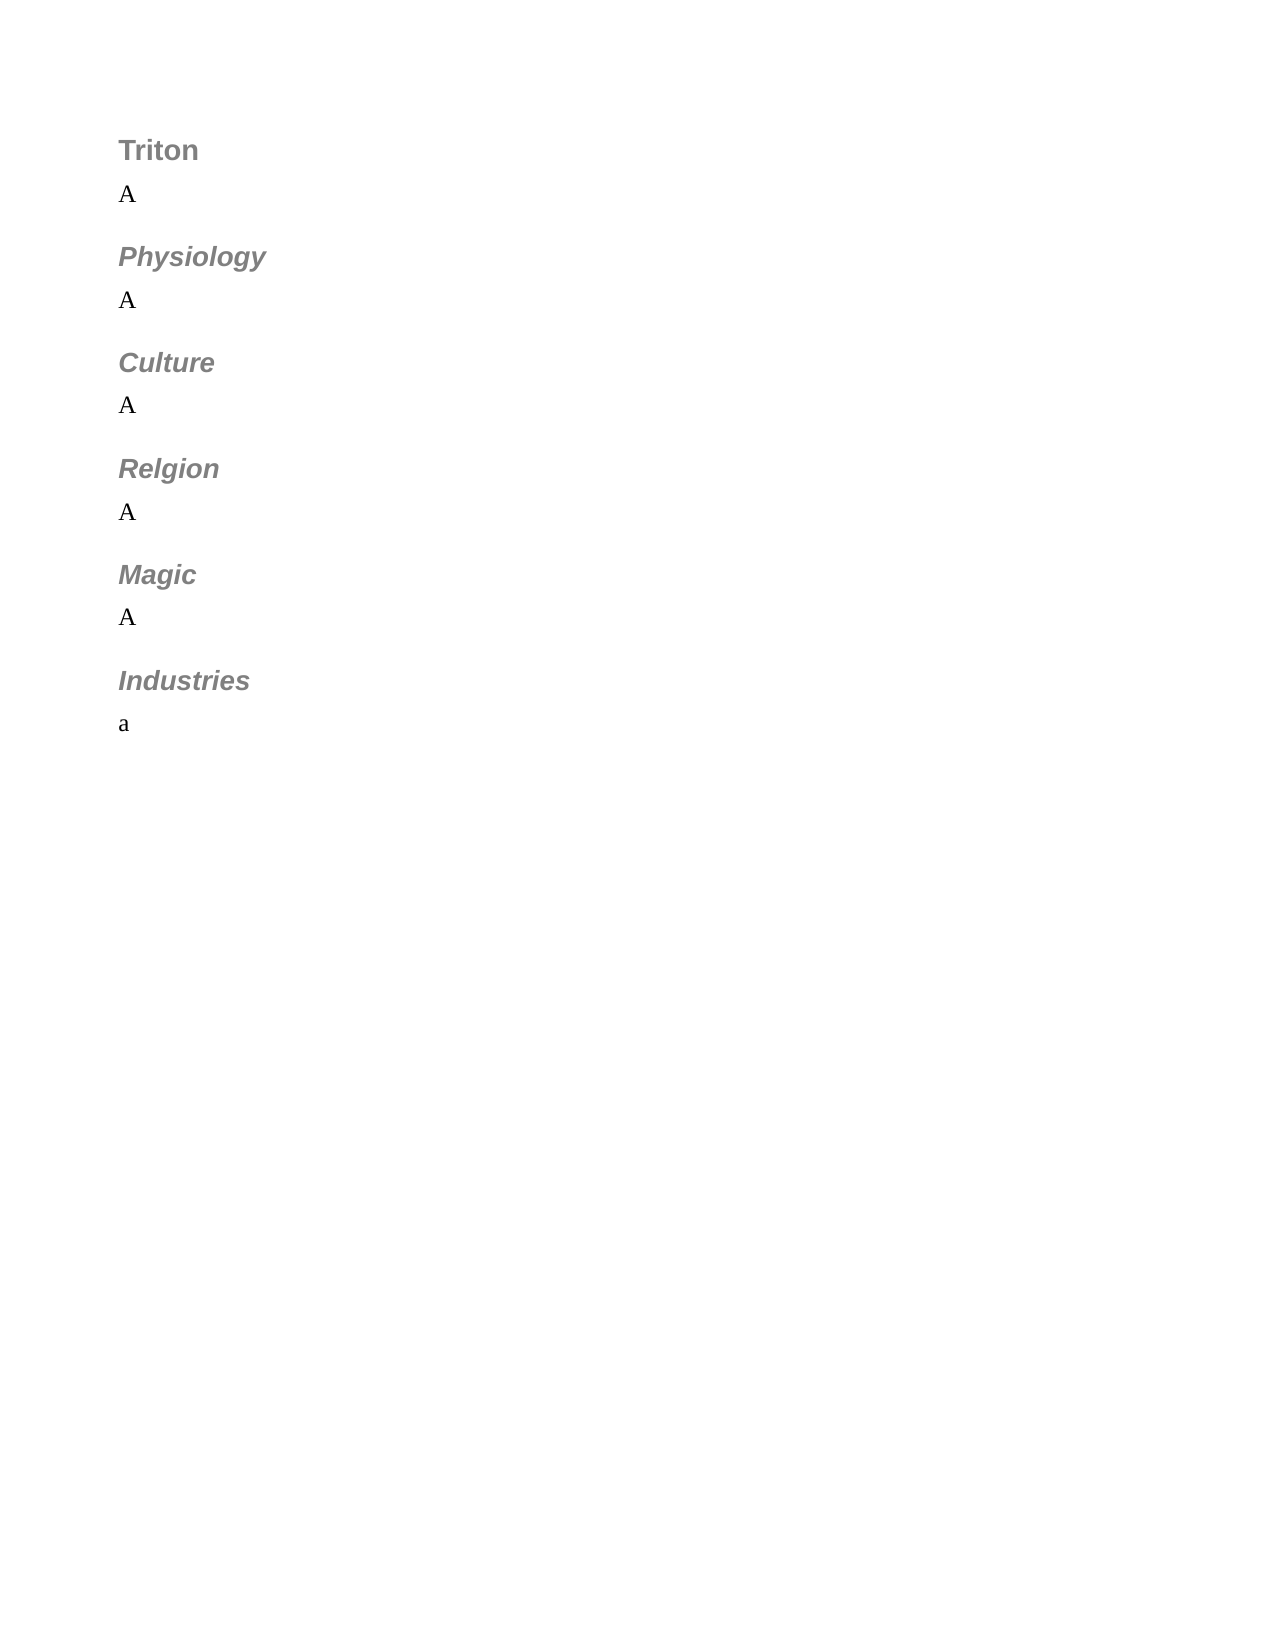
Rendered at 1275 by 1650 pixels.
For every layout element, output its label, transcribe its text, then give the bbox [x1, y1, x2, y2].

text A [118, 602, 1157, 631]
text A [118, 497, 1157, 525]
text A [118, 285, 1157, 313]
subtitle Culture [118, 346, 1157, 378]
subtitle Magic [118, 558, 1157, 590]
subtitle Physiology [118, 240, 1157, 272]
text A [118, 391, 1157, 419]
subtitle Industries [118, 664, 1157, 696]
text a [118, 708, 1157, 737]
subtitle Relgion [118, 452, 1157, 484]
subtitle Triton [118, 133, 1157, 166]
text A [118, 179, 1157, 207]
